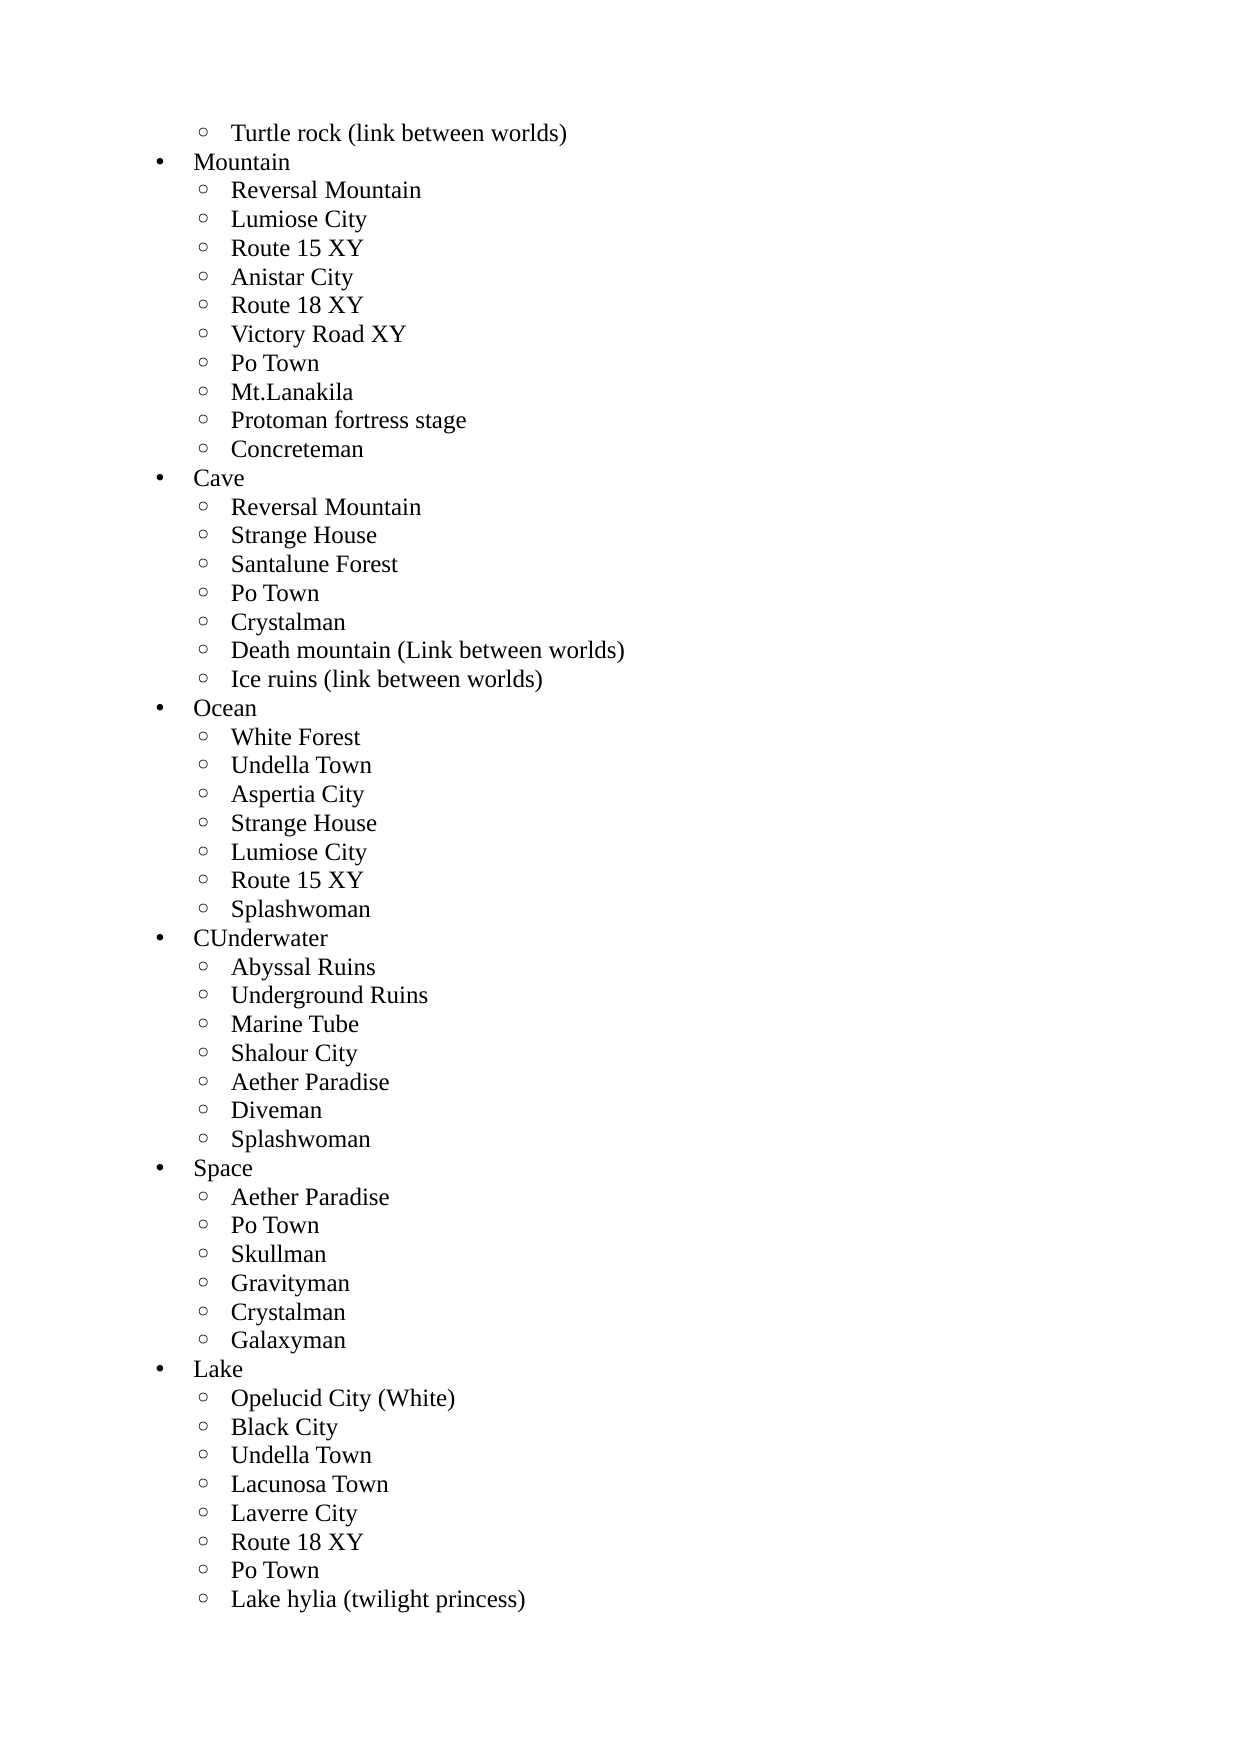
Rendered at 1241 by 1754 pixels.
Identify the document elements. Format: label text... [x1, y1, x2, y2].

list Laverre City [193, 1498, 1122, 1527]
list Undella Town [193, 751, 1122, 779]
list Lake hylia (twilight princess) [193, 1584, 1122, 1613]
list Undella Town [193, 1441, 1122, 1469]
list Mt.Lanakila [193, 377, 1122, 406]
list Diveman [193, 1096, 1122, 1124]
list Ice ruins (link between worlds) [193, 664, 1122, 693]
list Shalour City [193, 1038, 1122, 1067]
list Turtle rock (link between worlds) [193, 118, 1122, 147]
list Po Town [193, 1556, 1122, 1584]
list Crystalman [193, 607, 1122, 636]
list Aspertia City [193, 779, 1122, 808]
list Mountain [156, 147, 1122, 176]
list Santalune Forest [193, 549, 1122, 578]
list Lumiose City [193, 204, 1122, 233]
list Underground Ruins [193, 981, 1122, 1009]
list Concreteman [193, 434, 1122, 463]
list Route 15 XY [193, 866, 1122, 894]
list Gravityman [193, 1268, 1122, 1297]
list Reversal Mountain [193, 176, 1122, 204]
list Po Town [193, 1211, 1122, 1239]
list Splashwoman [193, 894, 1122, 923]
list Galaxyman [193, 1326, 1122, 1354]
list Route 18 XY [193, 291, 1122, 319]
list Protoman fortress stage [193, 406, 1122, 434]
list Lacunosa Town [193, 1469, 1122, 1498]
list Route 15 XY [193, 233, 1122, 262]
list Death mountain (Link between worlds) [193, 636, 1122, 664]
list Opelucid City (White) [193, 1383, 1122, 1412]
list Route 18 XY [193, 1527, 1122, 1556]
list Po Town [193, 578, 1122, 607]
list Marine Tube [193, 1009, 1122, 1038]
list White Forest [193, 722, 1122, 751]
list Abyssal Ruins [193, 952, 1122, 981]
list Cave [156, 463, 1122, 492]
list Aether Paradise [193, 1067, 1122, 1096]
list Lumiose City [193, 837, 1122, 866]
list Black City [193, 1412, 1122, 1441]
list Po Town [193, 348, 1122, 377]
list CUnderwater [156, 923, 1122, 952]
list Crystalman [193, 1297, 1122, 1326]
list Strange House [193, 521, 1122, 549]
list Ocean [156, 693, 1122, 722]
list Reversal Mountain [193, 492, 1122, 521]
list Lake [156, 1354, 1122, 1383]
list Skullman [193, 1239, 1122, 1268]
list Aether Paradise [193, 1182, 1122, 1211]
list Anistar City [193, 262, 1122, 291]
list Space [156, 1153, 1122, 1182]
list Strange House [193, 808, 1122, 837]
list Victory Road XY [193, 319, 1122, 348]
list Splashwoman [193, 1124, 1122, 1153]
